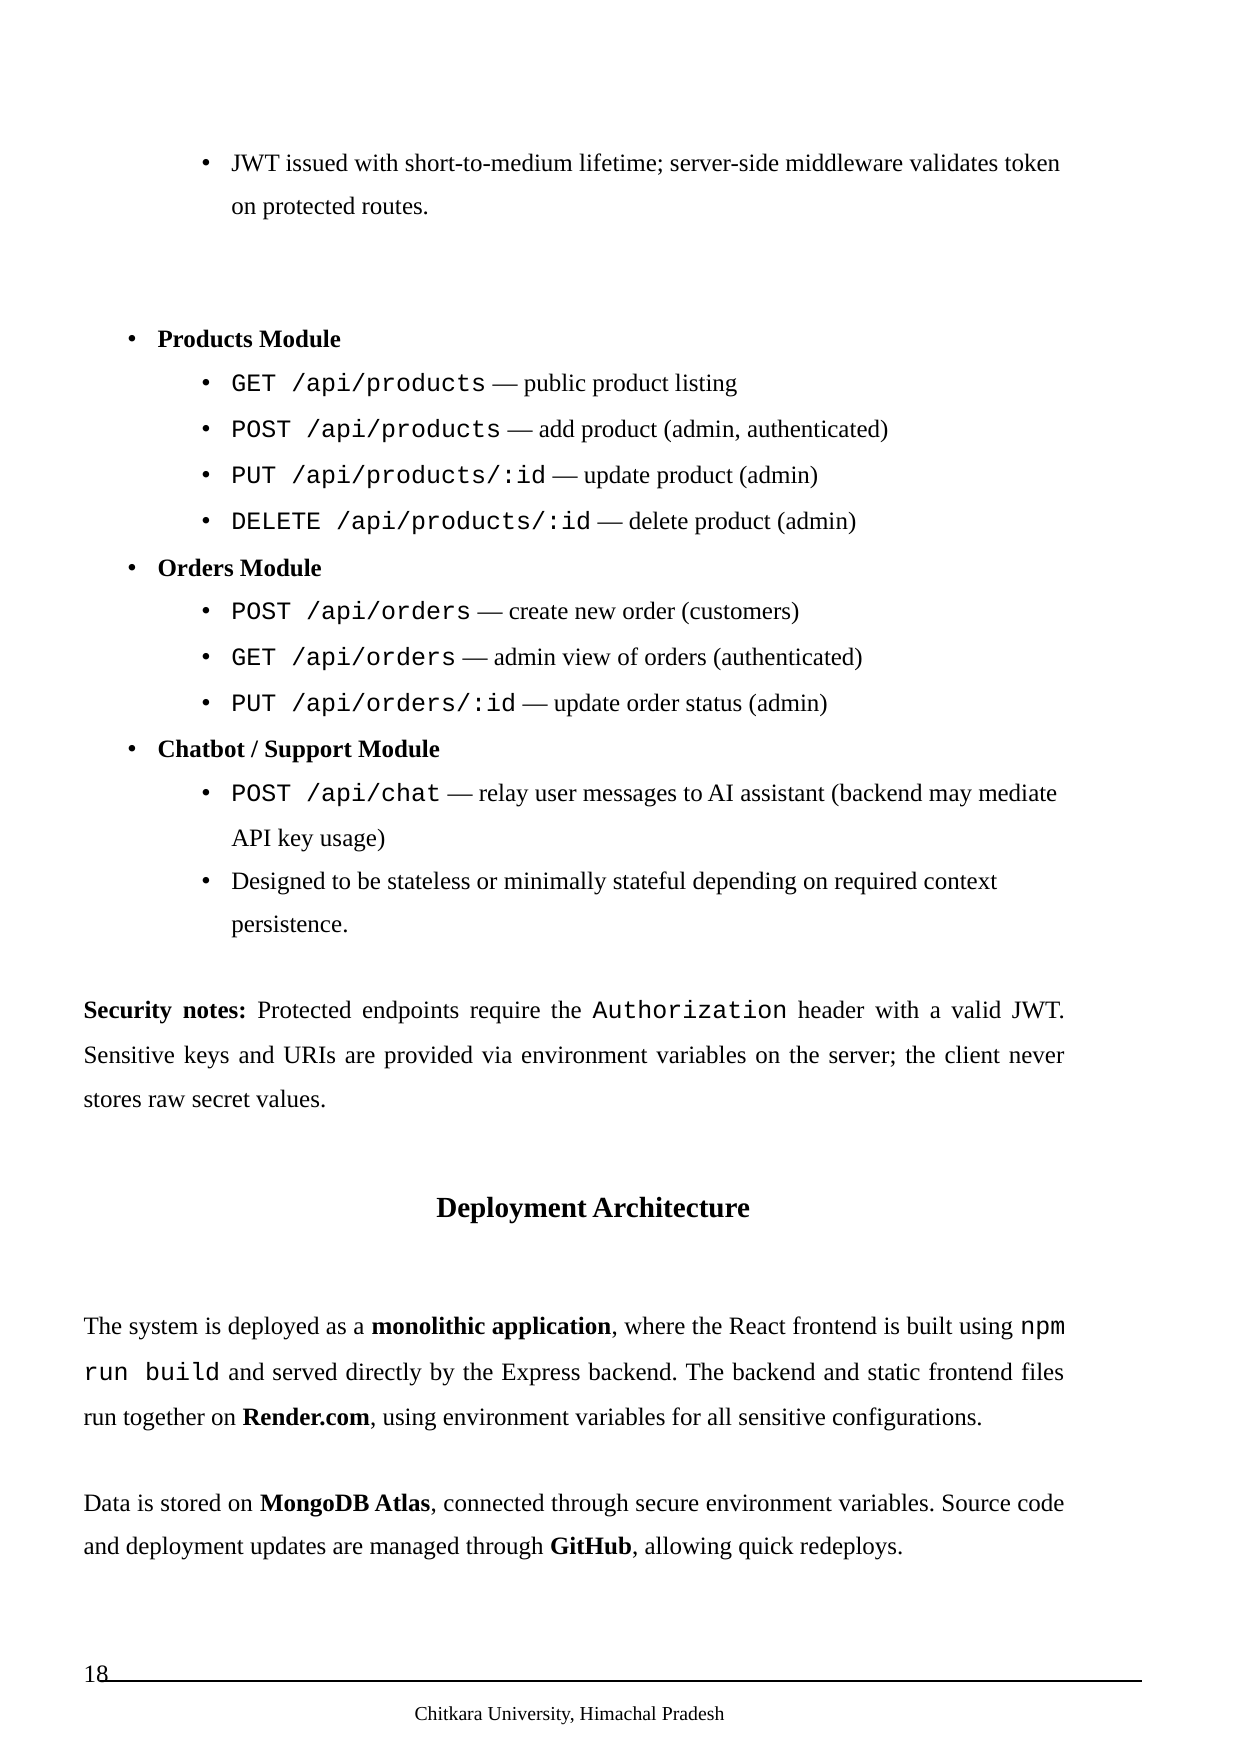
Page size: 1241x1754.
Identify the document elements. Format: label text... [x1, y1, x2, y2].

text Security notes: Protected endpoints require the Authorization header with a valid JWT. Sensitive keys and URIs are provided via environment variables on the server; the client never stores raw secret values. [83, 995, 1065, 1112]
list Chatbot / Support Module [128, 734, 1065, 763]
text Data is stored on MongoDB Atlas, connected through secure environment variables. Source code and deployment updates are managed through GitHub, allowing quick redeploys. [83, 1445, 1065, 1560]
list Products Module [128, 324, 1065, 353]
list Orders Module [128, 553, 1065, 581]
list Designed to be stateless or minimally stateful depending on required context persistence. [202, 866, 1065, 938]
list PUT /api/orders/:id — update order status (admin) [202, 688, 1065, 719]
list GET /api/orders — admin view of orders (authenticated) [202, 642, 1065, 673]
list DELETE /api/products/:id — delete product (admin) [202, 506, 1065, 537]
text The system is deployed as a monolithic application, where the React frontend is built using npm run build and served directly by the Express backend. The backend and static frontend files run together on Render.com, using environment variables for all sensitive configurations. [83, 1311, 1065, 1431]
list GET /api/products — public product listing [202, 368, 1065, 398]
list PUT /api/products/:id — update product (admin) [202, 460, 1065, 491]
list POST /api/products — add product (admin, authenticated) [202, 414, 1065, 445]
list POST /api/chat — relay user messages to AI assistant (backend may mediate API key usage) [202, 778, 1065, 852]
list POST /api/orders — create new order (customers) [202, 596, 1065, 627]
list JWT issued with short-to-medium lifetime; server-side middleware validates token on protected routes. [202, 148, 1065, 220]
subtitle Deployment Architecture [154, 1190, 1032, 1224]
